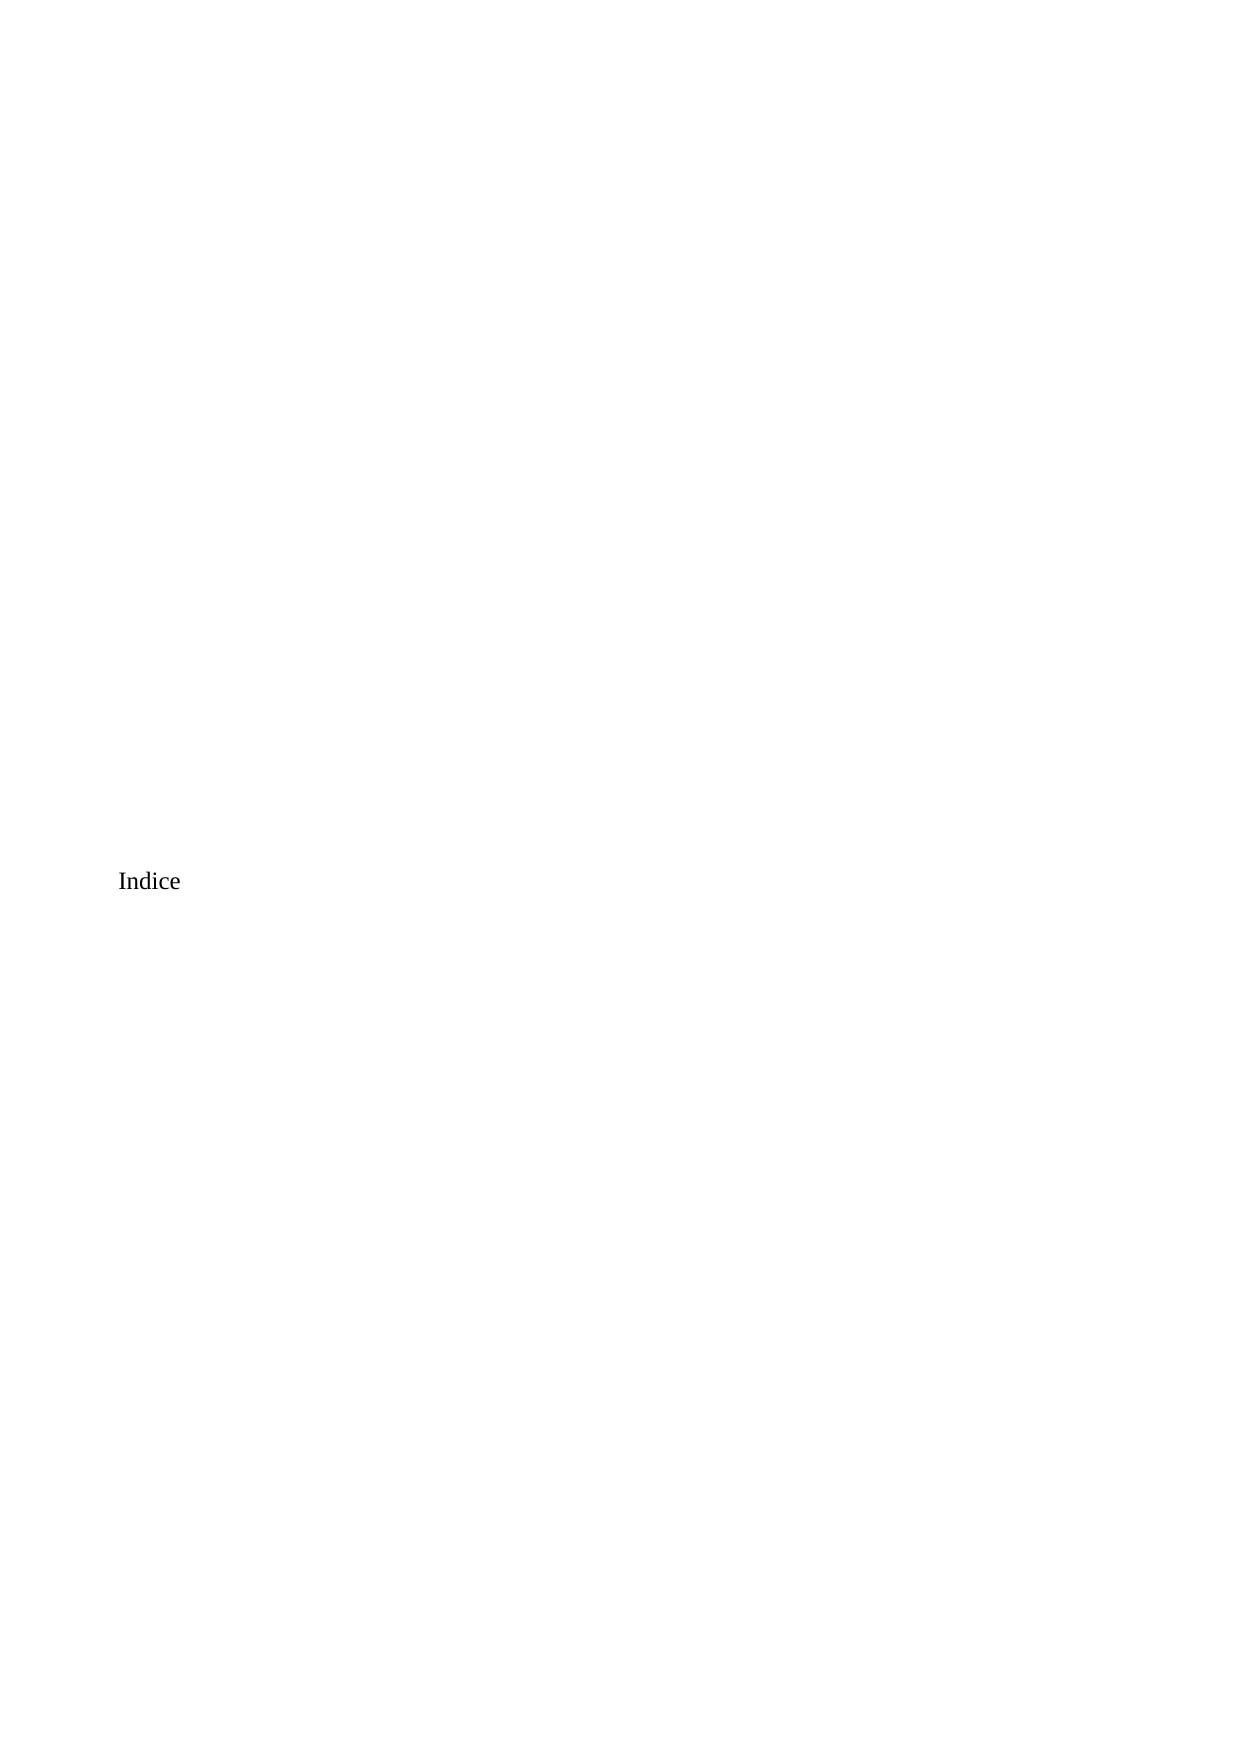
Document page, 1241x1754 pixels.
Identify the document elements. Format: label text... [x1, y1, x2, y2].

text Indice [118, 866, 1122, 895]
